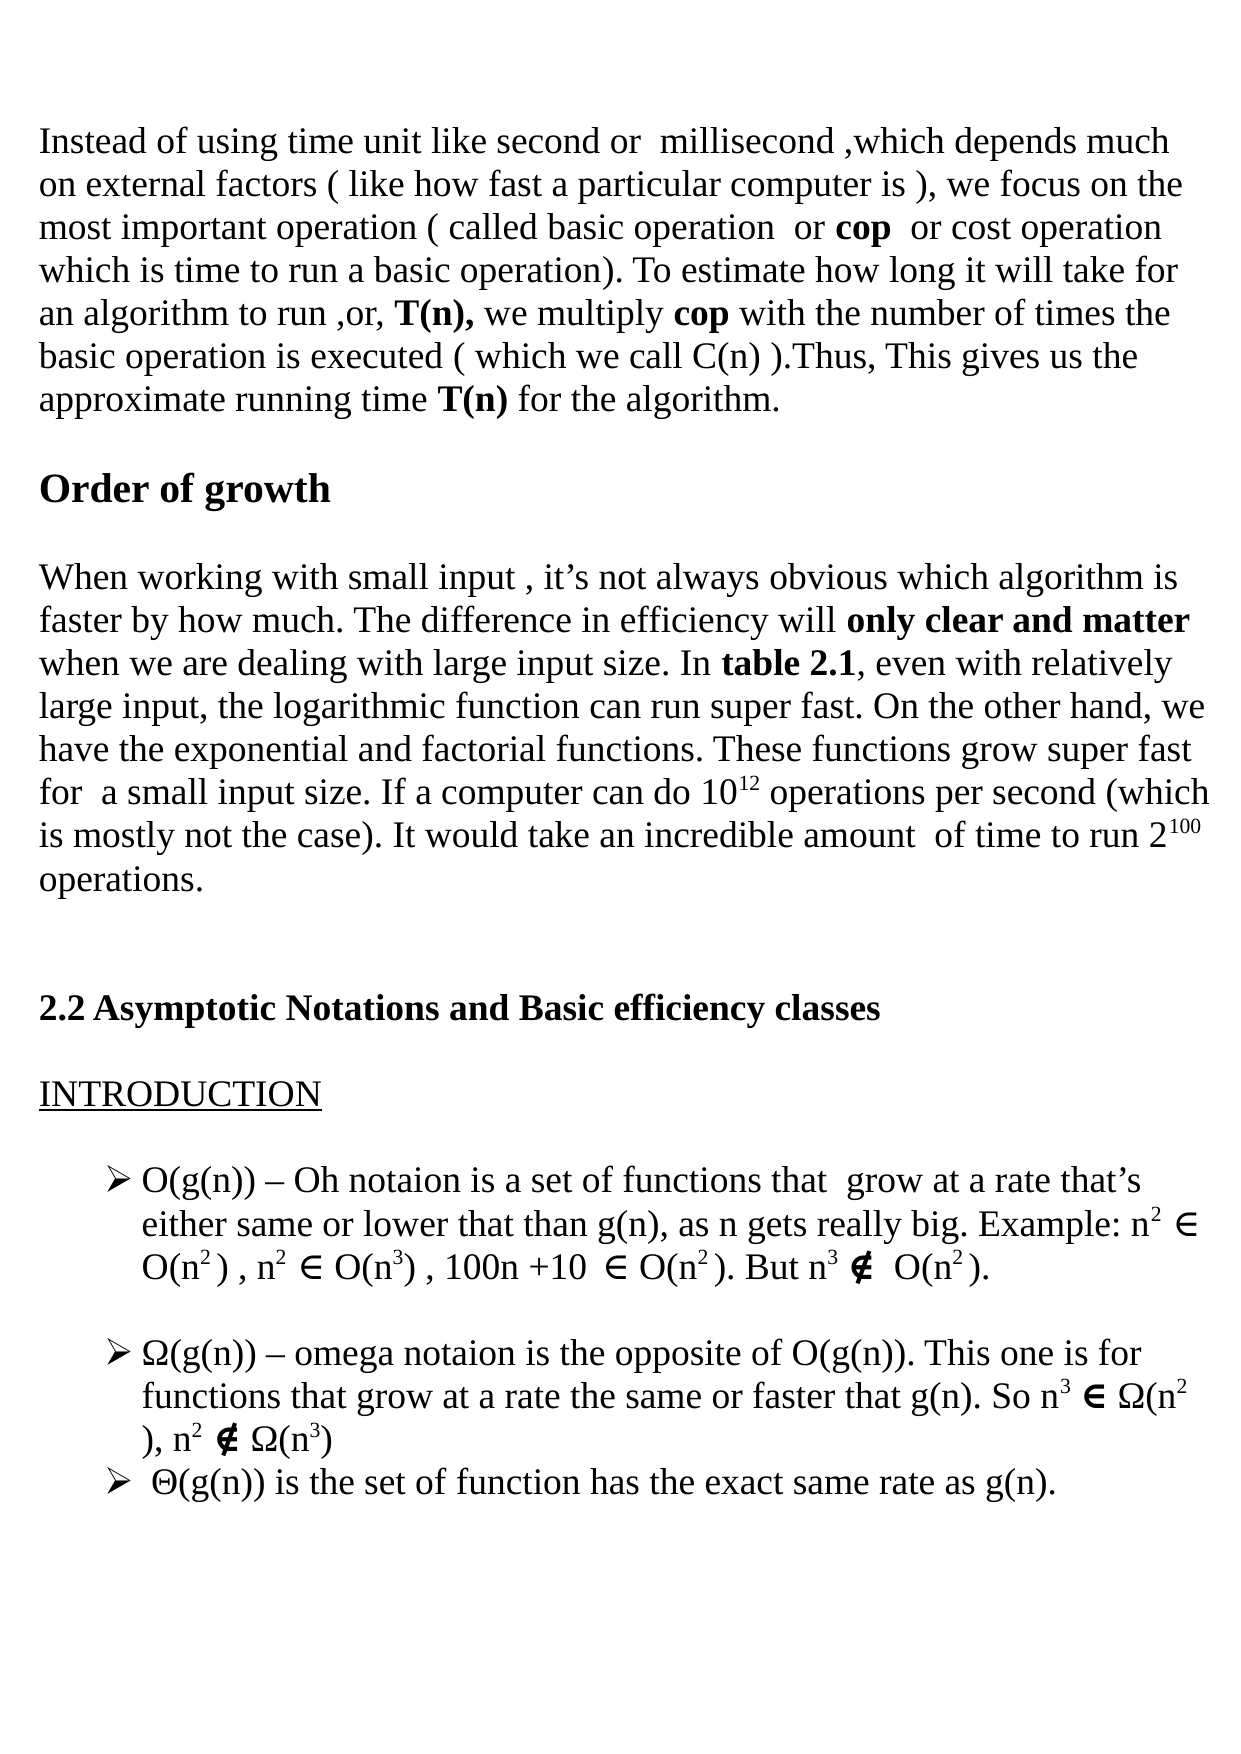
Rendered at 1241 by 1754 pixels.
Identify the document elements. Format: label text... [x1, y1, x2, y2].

text 2.2 Asymptotic Notations and Basic efficiency classes [38, 985, 1212, 1028]
text Instead of using time unit like second or millisecond ,which depends much on external factors ( like how fast a particular computer is ), we focus on the most important operation ( called basic operation or cop or cost operation which is time to run a basic operation). To estimate how long it will take for an algorithm to run ,or, T(n), we multiply cop with the number of times the basic operation is executed ( which we call C(n) ).Thus, This gives us the approximate running time T(n) for the algorithm. [38, 118, 1212, 420]
text When working with small input , it’s not always obvious which algorithm is faster by how much. The difference in efficiency will only clear and matter when we are dealing with large input size. In table 2.1, even with relatively large input, the logarithmic function can run super fast. On the other hand, we have the exponential and factorial functions. These functions grow super fast for a small input size. If a computer can do 1012 operations per second (which is mostly not the case). It would take an incredible amount of time to run 2100 operations. [38, 554, 1212, 899]
list O(g(n)) – Oh notaion is a set of functions that grow at a rate that’s either same or lower that than g(n), as n gets really big. Example: n2 ∈ O(n2 ) , n2 ∈ O(n3) , 100n +10 ∈ O(n2 ). But n3 ∉ O(n2 ). [104, 1158, 1212, 1287]
text Order of growth [38, 463, 1212, 511]
list Ω(g(n)) – omega notaion is the opposite of O(g(n)). This one is for functions that grow at a rate the same or faster that g(n). So n3 ∈ Ω(n2 ), n2 ∉ Ω(n3) [104, 1330, 1212, 1460]
text INTRODUCTION [38, 1072, 1212, 1115]
list Θ(g(n)) is the set of function has the exact same rate as g(n). [104, 1460, 1212, 1503]
